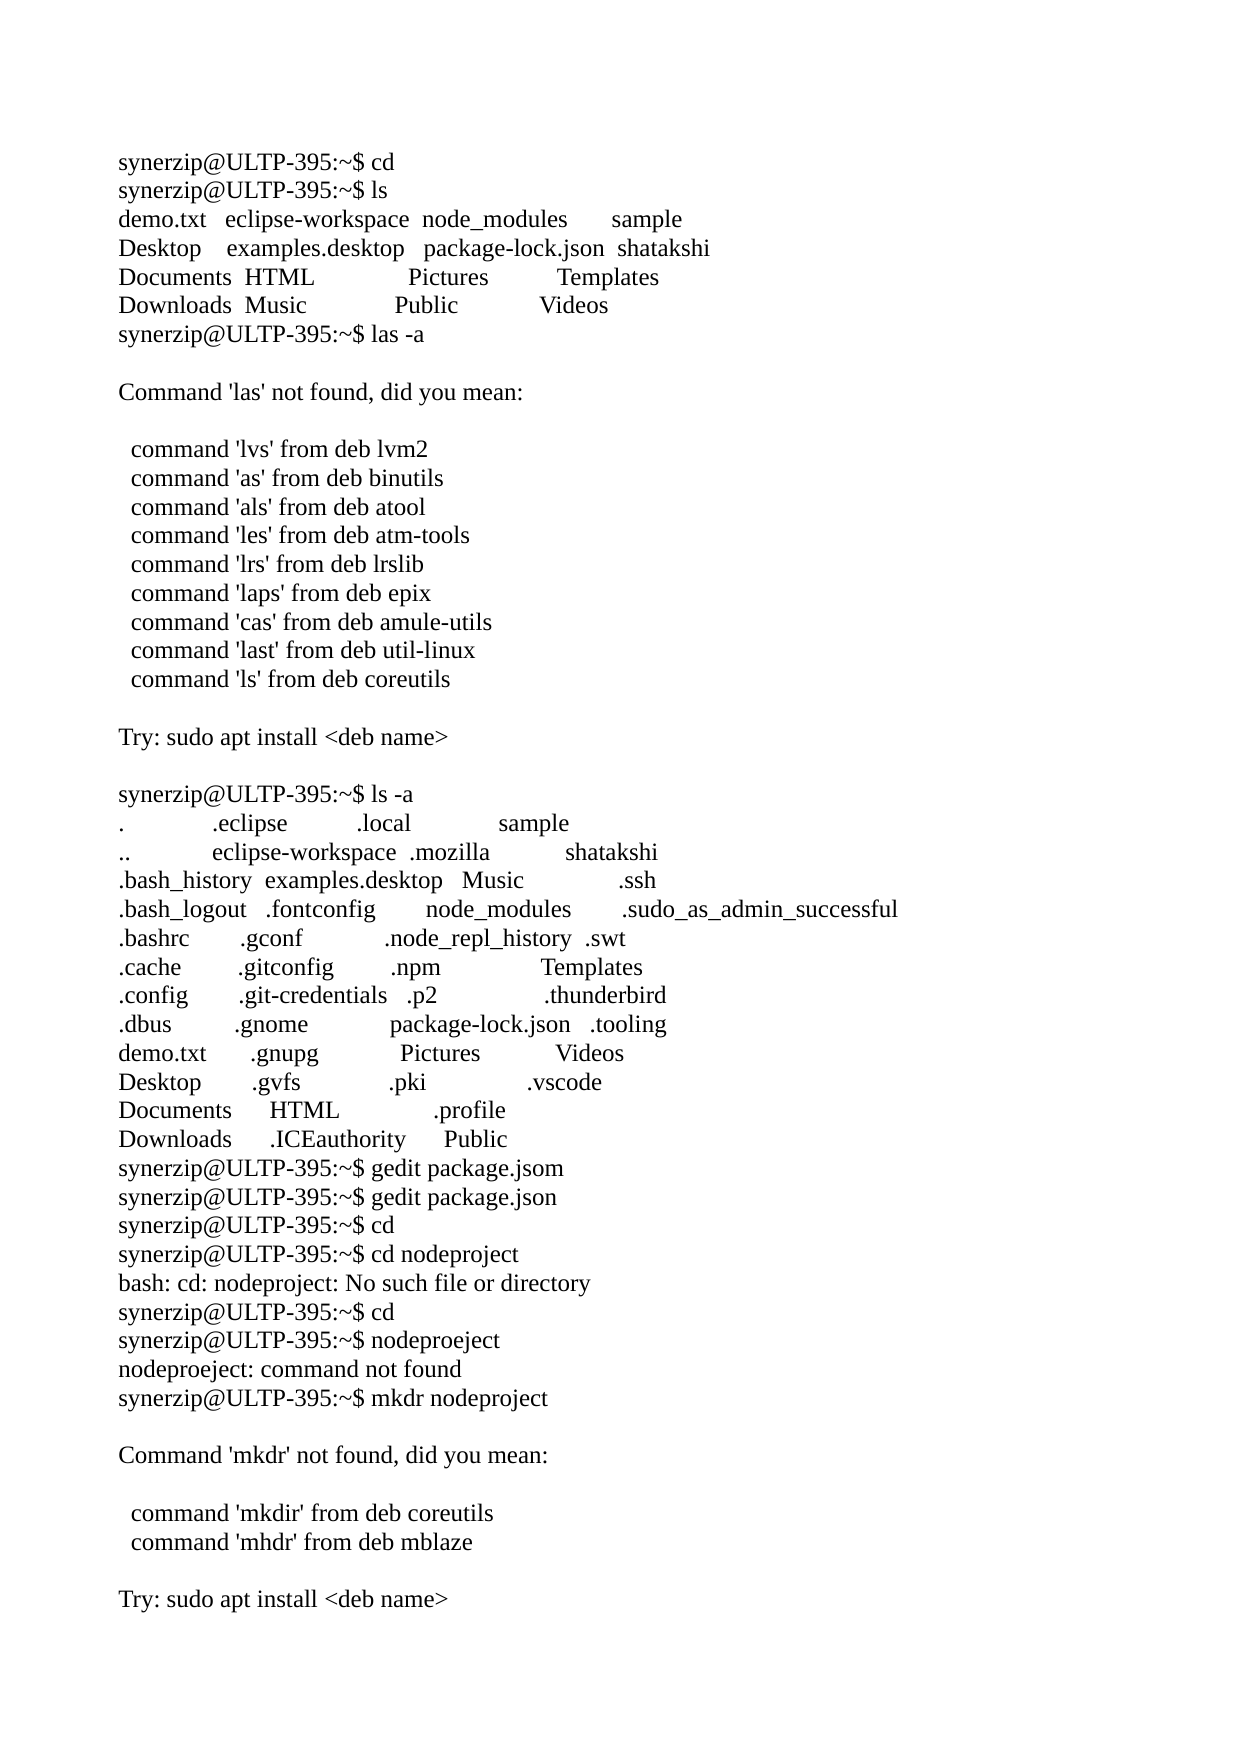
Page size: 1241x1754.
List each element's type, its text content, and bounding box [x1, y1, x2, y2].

text command 'lrs' from deb lrslib [118, 549, 1122, 578]
text Desktop examples.desktop package-lock.json shatakshi [118, 233, 1122, 262]
text demo.txt .gnupg Pictures Videos [118, 1038, 1122, 1067]
text .dbus .gnome package-lock.json .tooling [118, 1009, 1122, 1038]
text command 'cas' from deb amule-utils [118, 607, 1122, 636]
text Documents HTML Pictures Templates [118, 262, 1122, 291]
text Command 'las' not found, did you mean: [118, 377, 1122, 406]
text command 'mkdir' from deb coreutils [118, 1498, 1122, 1527]
text synerzip@ULTP-395:~$ nodeproeject [118, 1326, 1122, 1354]
text command 'ls' from deb coreutils [118, 664, 1122, 693]
text synerzip@ULTP-395:~$ las -a [118, 319, 1122, 348]
text Documents HTML .profile [118, 1096, 1122, 1124]
text Try: sudo apt install <deb name> [118, 1584, 1122, 1613]
text .bash_logout .fontconfig node_modules .sudo_as_admin_successful [118, 894, 1122, 923]
text synerzip@ULTP-395:~$ cd [118, 1297, 1122, 1326]
text .bashrc .gconf .node_repl_history .swt [118, 923, 1122, 952]
text synerzip@ULTP-395:~$ cd [118, 147, 1122, 176]
text Try: sudo apt install <deb name> [118, 722, 1122, 751]
text command 'as' from deb binutils [118, 463, 1122, 492]
text command 'les' from deb atm-tools [118, 521, 1122, 549]
text Command 'mkdr' not found, did you mean: [118, 1441, 1122, 1469]
text synerzip@ULTP-395:~$ ls -a [118, 779, 1122, 808]
text bash: cd: nodeproject: No such file or directory [118, 1268, 1122, 1297]
text command 'last' from deb util-linux [118, 636, 1122, 664]
text Desktop .gvfs .pki .vscode [118, 1067, 1122, 1096]
text demo.txt eclipse-workspace node_modules sample [118, 204, 1122, 233]
text nodeproeject: command not found [118, 1354, 1122, 1383]
text command 'mhdr' from deb mblaze [118, 1527, 1122, 1556]
text .cache .gitconfig .npm Templates [118, 952, 1122, 981]
text Downloads Music Public Videos [118, 291, 1122, 319]
text synerzip@ULTP-395:~$ cd nodeproject [118, 1239, 1122, 1268]
text .config .git-credentials .p2 .thunderbird [118, 981, 1122, 1009]
text synerzip@ULTP-395:~$ gedit package.jsom [118, 1153, 1122, 1182]
text .bash_history examples.desktop Music .ssh [118, 866, 1122, 894]
text command 'lvs' from deb lvm2 [118, 434, 1122, 463]
text .. eclipse-workspace .mozilla shatakshi [118, 837, 1122, 866]
text . .eclipse .local sample [118, 808, 1122, 837]
text command 'als' from deb atool [118, 492, 1122, 521]
text synerzip@ULTP-395:~$ cd [118, 1211, 1122, 1239]
text synerzip@ULTP-395:~$ mkdr nodeproject [118, 1383, 1122, 1412]
text command 'laps' from deb epix [118, 578, 1122, 607]
text synerzip@ULTP-395:~$ gedit package.json [118, 1182, 1122, 1211]
text synerzip@ULTP-395:~$ ls [118, 176, 1122, 204]
text Downloads .ICEauthority Public [118, 1124, 1122, 1153]
